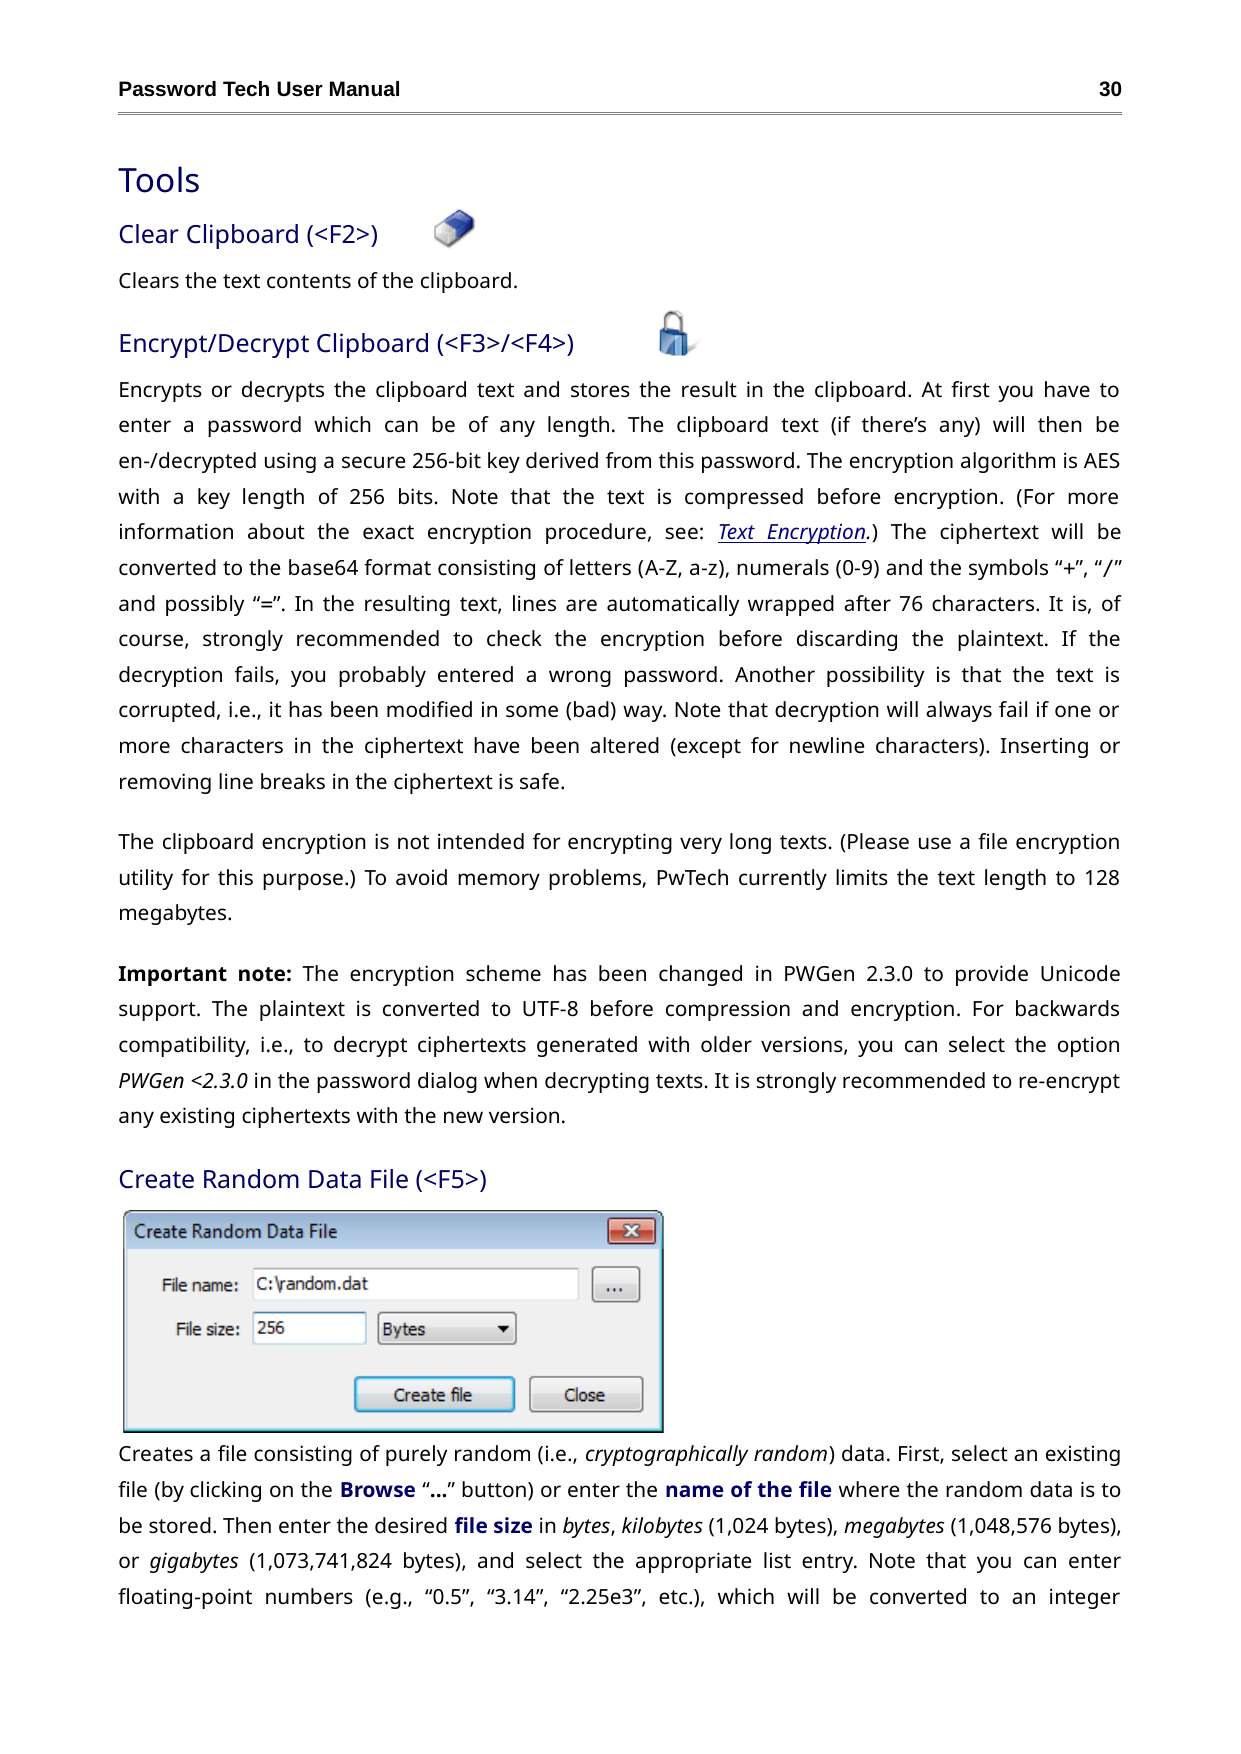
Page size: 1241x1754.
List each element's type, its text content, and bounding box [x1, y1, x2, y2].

picture [645, 302, 708, 363]
picture [424, 202, 482, 254]
subtitle [708, 326, 1122, 360]
text Encrypts or decrypts the clipboard text and stores the result in the clipboard. At first you have to enter a password which can be of any length. The clipboard text (if there’s any) will then be en-/decrypted using a secure 256-bit key derived from this password. The encryption algorithm is AES with a key length of 256 bits. Note that the text is compressed before encryption. (For more information about the exact encryption procedure, see: Text Encryption.) The ciphertext will be converted to the base64 format consisting of letters (A-Z, a-z), numerals (0-9) and the symbols “+”, “/” and possibly “=”. In the resulting text, lines are automatically wrapped after 76 characters. It is, of course, strongly recommended to check the encryption before discarding the plaintext. If the decryption fails, you probably entered a wrong password. Another possibility is that the text is corrupted, i.e., it has been modified in some (bad) way. Note that decryption will always fail if one or more characters in the ciphertext have been altered (except for newline characters). Inserting or removing line breaks in the ciphertext is safe. [118, 375, 1122, 795]
subtitle Tools [118, 156, 1122, 202]
text Important note: The encryption scheme has been changed in PWGen 2.3.0 to provide Unicode support. The plaintext is converted to UTF-8 before compression and encryption. For backwards compatibility, i.e., to decrypt ciphertexts generated with older versions, you can select the option PWGen <2.3.0 in the password dialog when decrypting texts. It is strongly recommended to re-encrypt any existing ciphertexts with the new version. [118, 959, 1122, 1130]
subtitle Encrypt/Decrypt Clipboard (<F3>/<F4>) [118, 326, 645, 360]
picture [123, 1210, 664, 1433]
text Clears the text contents of the clipboard. [118, 266, 1122, 294]
subtitle Clear Clipboard (<F2>) [118, 217, 424, 251]
subtitle Create Random Data File (<F5>) [118, 1162, 1122, 1196]
subtitle [482, 217, 1122, 251]
text Creates a file consisting of purely random (i.e., cryptographically random) data. First, select an existing file (by clicking on the Browse “...” button) or enter the name of the file where the random data is to be stored. Then enter the desired file size in bytes, kilobytes (1,024 bytes), megabytes (1,048,576 bytes), or gigabytes (1,073,741,824 bytes), and select the appropriate list entry. Note that you can enter floating-point numbers (e.g., “0.5”, “3.14”, “2.25e3”, etc.), which will be converted to an integer [118, 1210, 1122, 1610]
text The clipboard encryption is not intended for encrypting very long texts. (Please use a file encryption utility for this purpose.) To avoid memory problems, PwTech currently limits the text length to 128 megabytes. [118, 827, 1122, 927]
